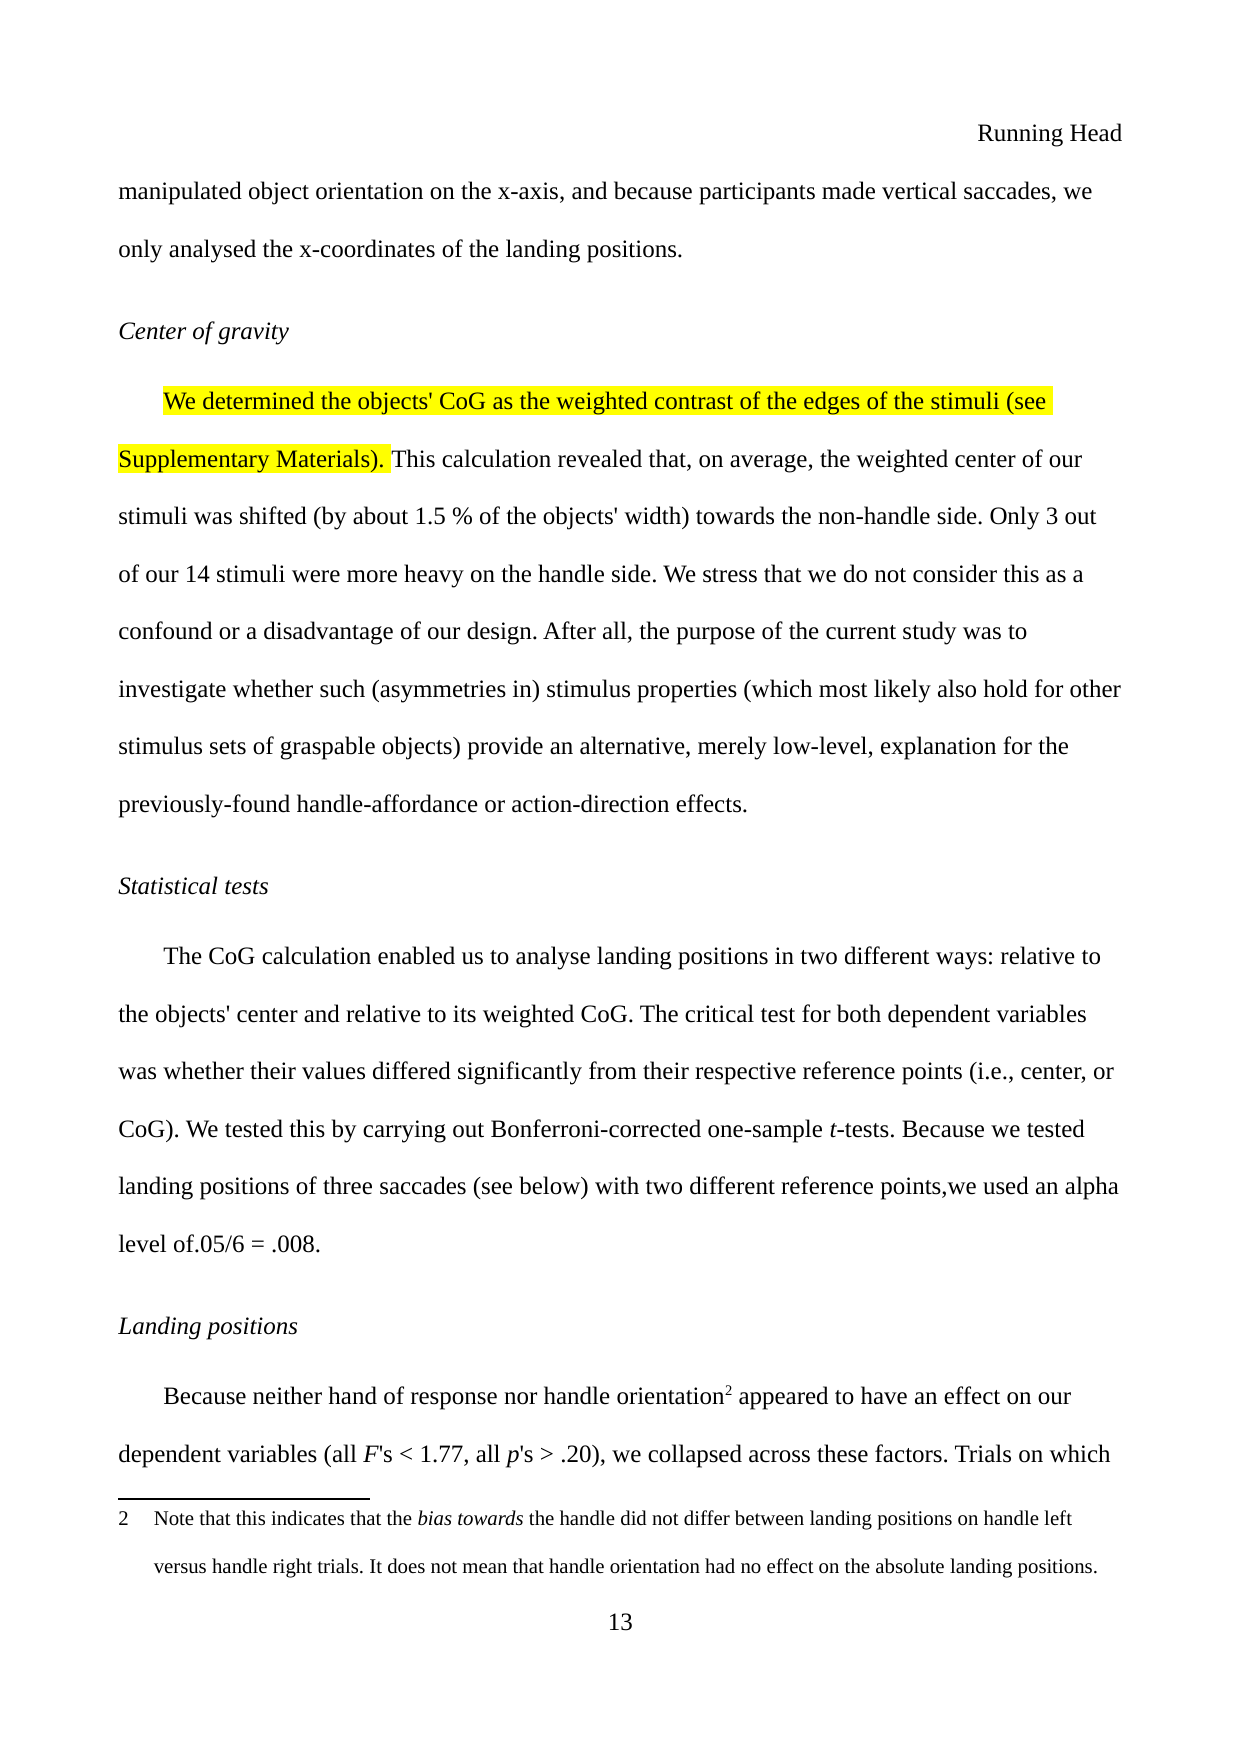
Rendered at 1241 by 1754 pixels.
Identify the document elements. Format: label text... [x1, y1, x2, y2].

subtitle Landing positions [118, 1311, 1122, 1340]
text Note that this indicates that the bias towards the handle did not differ between landing positions on handle left versus handle right trials. It does not mean that handle orientation had no effect on the absolute landing positions. [118, 1505, 1122, 1578]
text Because neither hand of response nor handle orientation appeared to have an effect on our dependent variables (all F's < 1.77, all p's > .20), we collapsed across these factors. Trials on which [118, 1381, 1122, 1468]
text We determined the objects' CoG as the weighted contrast of the edges of the stimuli (see Supplementary Materials). This calculation revealed that, on average, the weighted center of our stimuli was shifted (by about 1.5 % of the objects' width) towards the non-handle side. Only 3 out of our 14 stimuli were more heavy on the handle side. We stress that we do not consider this as a confound or a disadvantage of our design. After all, the purpose of the current study was to investigate whether such (asymmetries in) stimulus properties (which most likely also hold for other stimulus sets of graspable objects) provide an alternative, merely low-level, explanation for the previously-found handle-affordance or action-direction effects. [118, 386, 1122, 818]
subtitle Statistical tests [118, 871, 1122, 900]
text The CoG calculation enabled us to analyse landing positions in two different ways: relative to the objects' center and relative to its weighted CoG. The critical test for both dependent variables was whether their values differed significantly from their respective reference points (i.e., center, or CoG). We tested this by carrying out Bonferroni-corrected one-sample t-tests. Because we tested landing positions of three saccades (see below) with two different reference points,we used an alpha level of.05/6 = .008. [118, 941, 1122, 1258]
text manipulated object orientation on the x-axis, and because participants made vertical saccades, we only analysed the x-coordinates of the landing positions. [118, 176, 1122, 263]
subtitle Center of gravity [118, 316, 1122, 345]
